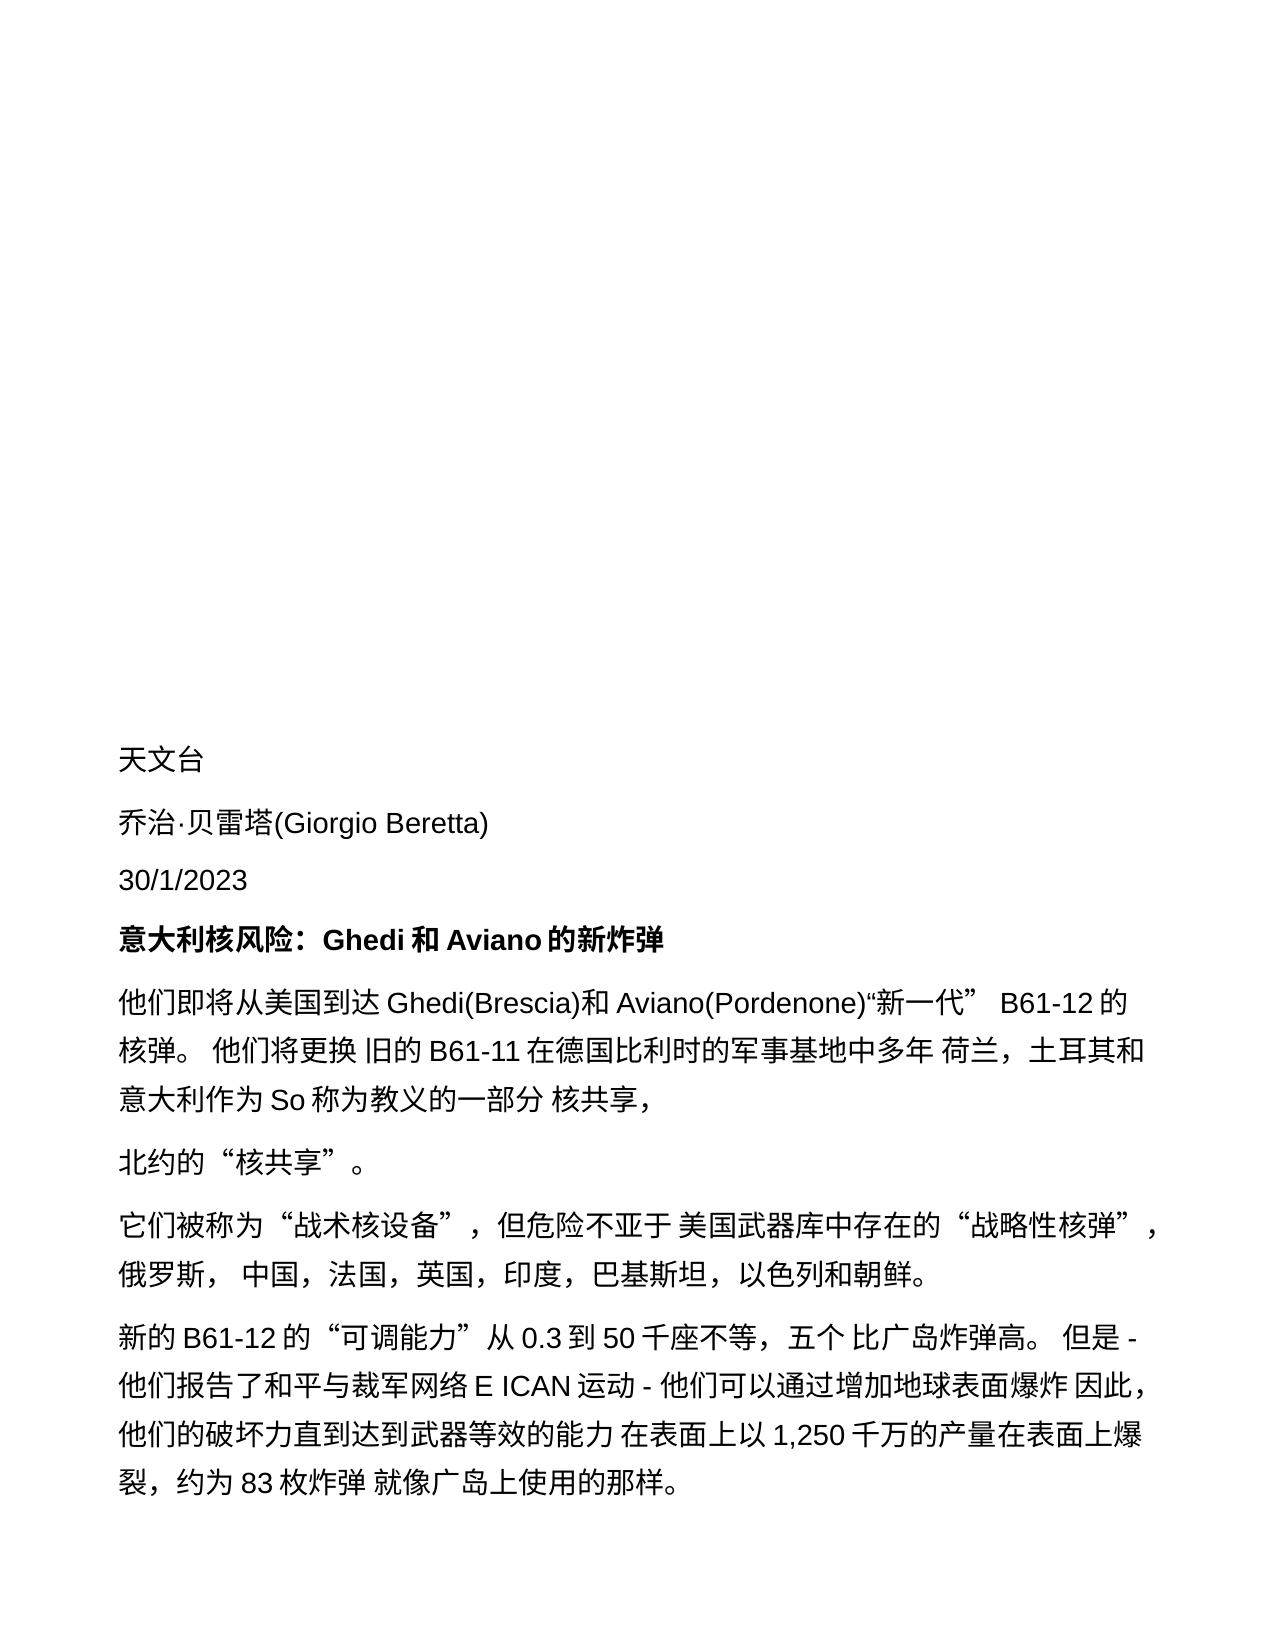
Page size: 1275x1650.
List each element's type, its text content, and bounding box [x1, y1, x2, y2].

text 他们即将从美国到达Ghedi(Brescia)和Aviano(Pordenone)“新一代” B61-12的核弹。 他们将更换 旧的B61-11在德国比利时的军事基地中多年 荷兰，土耳其和意大利作为So称为教义的一部分 核共享， [118, 979, 1157, 1119]
text 乔治·贝雷塔(Giorgio Beretta) [118, 800, 1157, 842]
text 它们被称为“战术核设备”，但危险不亚于 美国武器库中存在的“战略性核弹”，俄罗斯， 中国，法国，英国，印度，巴基斯坦，以色列和朝鲜。 [118, 1203, 1157, 1293]
text 天文台 [118, 118, 1157, 779]
text 新的B61-12的“可调能力”从0.3到50千座不等，五个 比广岛炸弹高。 但是 - 他们报告了和平与裁军网络E ICAN运动 - 他们可以通过增加地球表面爆炸 因此，他们的破坏力直到达到武器等效的能力 在表面上以1,250千万的产量在表面上爆裂，约为83枚炸弹 就像广岛上使用的那样。 [118, 1314, 1157, 1502]
text 30/1/2023 [118, 863, 1157, 897]
text 北约的“核共享”。 [118, 1139, 1157, 1182]
text 意大利核风险：Ghedi和Aviano的新炸弹 [118, 916, 1157, 958]
